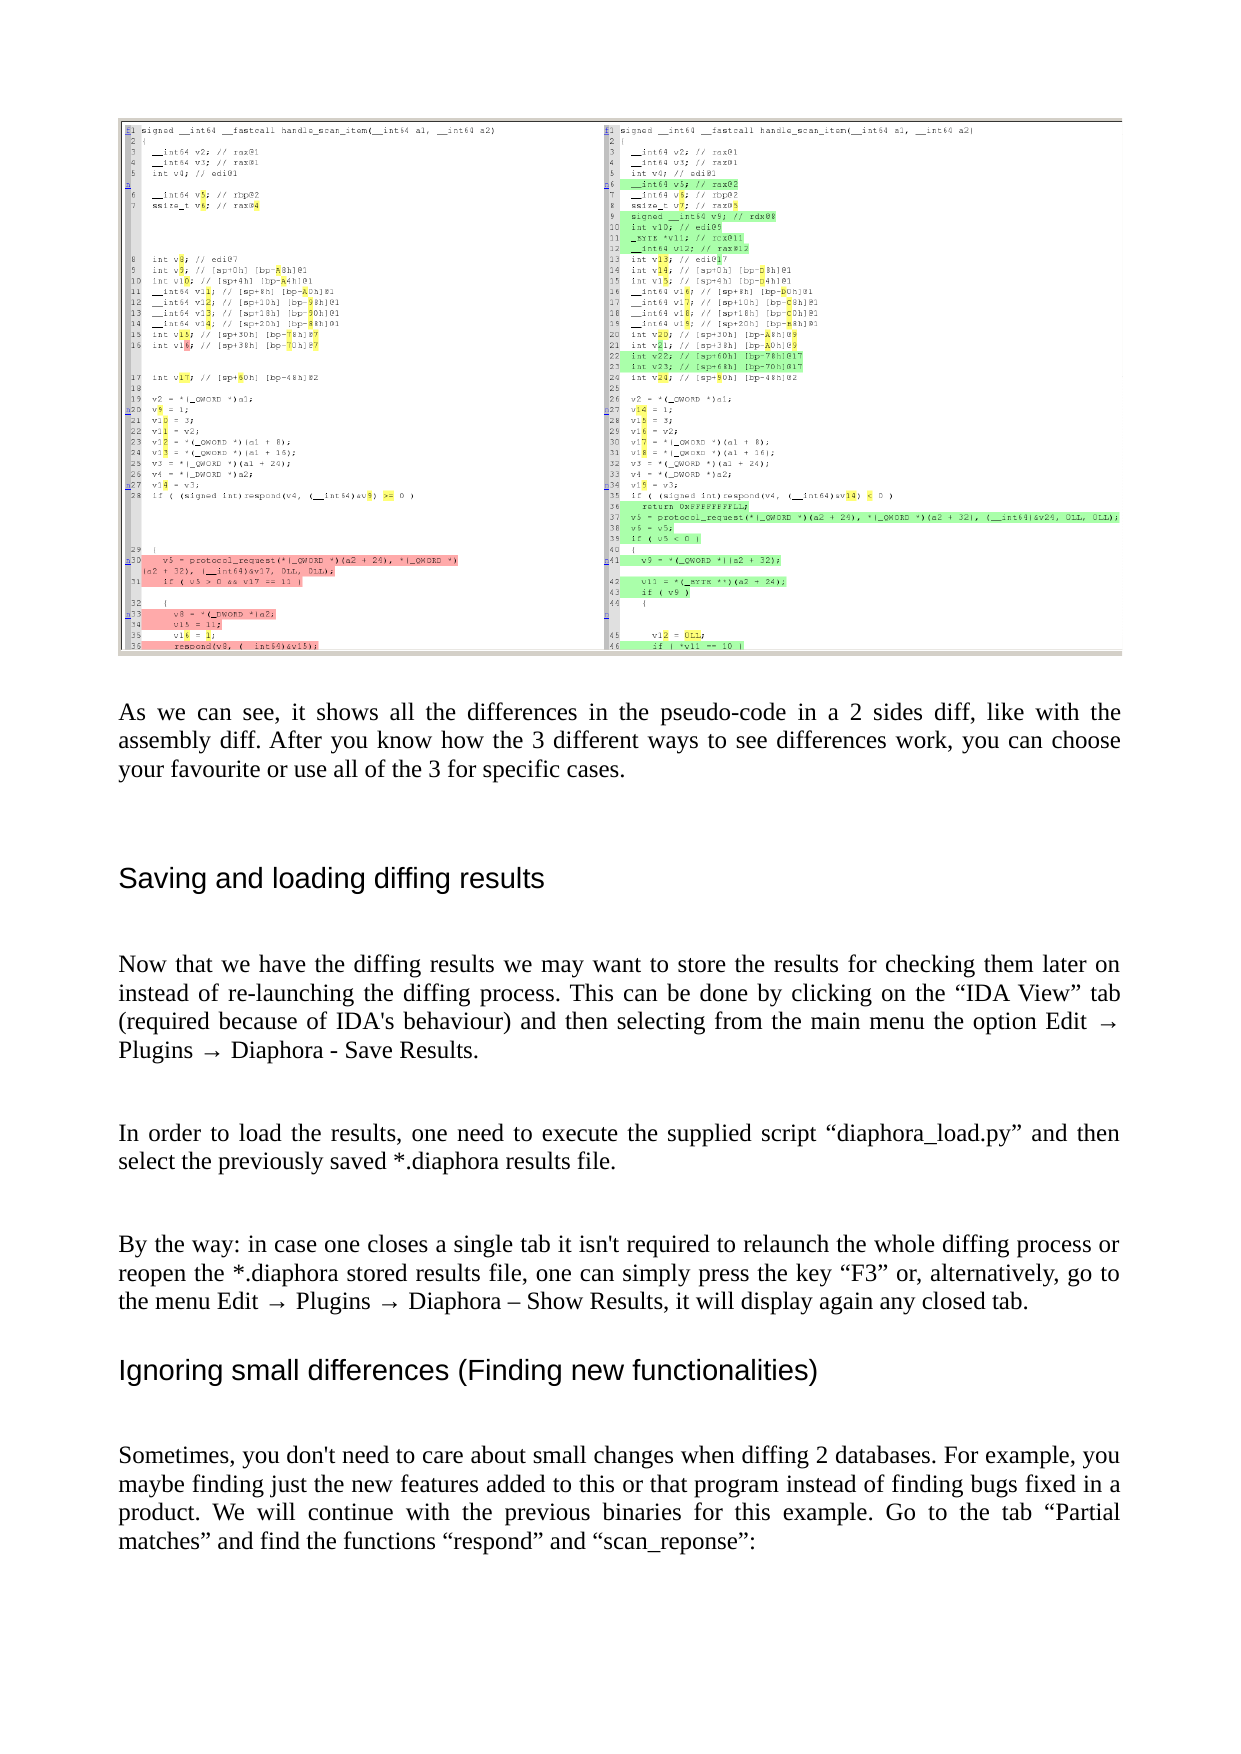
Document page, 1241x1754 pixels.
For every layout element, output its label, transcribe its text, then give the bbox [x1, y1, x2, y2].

text Sometimes, you don't need to care about small changes when diffing 2 databases. For example, you maybe finding just the new features added to this or that program instead of finding bugs fixed in a product. We will continue with the previous binaries for this example. Go to the tab “Partial matches” and find the functions “respond” and “scan_reponse”: [118, 1440, 1122, 1555]
picture [118, 118, 1123, 656]
text As we can see, it shows all the differences in the pseudo-code in a 2 sides diff, like with the assembly diff. After you know how the 3 different ways to see differences work, you can choose your favourite or use all of the 3 for specific cases. [118, 697, 1122, 783]
text By the way: in case one closes a single tab it isn't required to relaunch the whole diffing process or reopen the *.diaphora stored results file, one can simply press the key “F3” or, alternatively, go to the menu Edit → Plugins → Diaphora – Show Results, it will display again any closed tab. [118, 1229, 1122, 1315]
subtitle Ignoring small differences (Finding new functionalities) [118, 1353, 1122, 1386]
text In order to load the results, one need to execute the supplied script “diaphora_load.py” and then select the previously saved *.diaphora results file. [118, 1118, 1122, 1175]
text Now that we have the diffing results we may want to store the results for checking them later on instead of re-launching the diffing process. This can be done by clicking on the “IDA View” tab (required because of IDA's behaviour) and then selecting from the main menu the option Edit → Plugins → Diaphora - Save Results. [118, 949, 1122, 1064]
subtitle Saving and loading diffing results [118, 862, 1122, 895]
